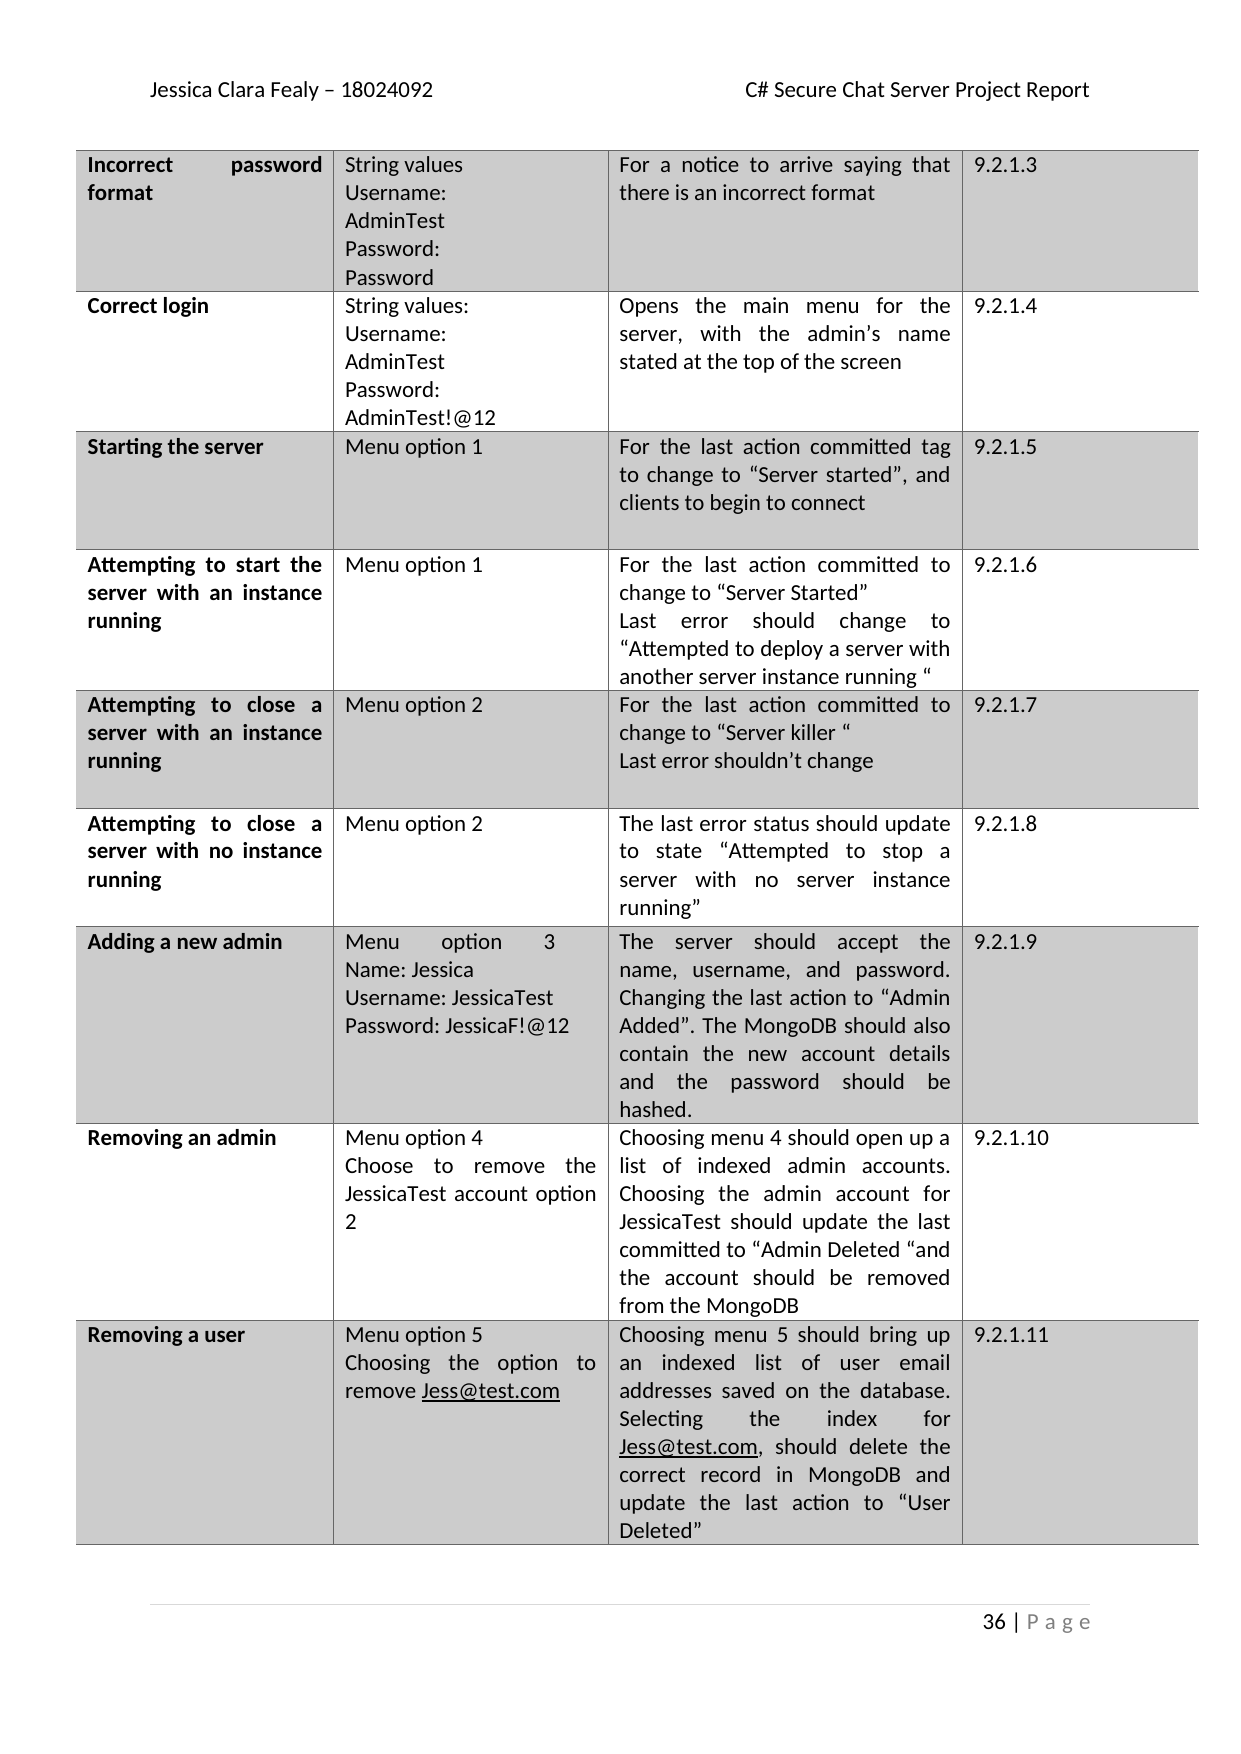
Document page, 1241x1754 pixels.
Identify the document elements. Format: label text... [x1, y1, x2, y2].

table_cell 9.2.1.11 [963, 1321, 1198, 1544]
table_cell Incorrect password format [76, 151, 333, 291]
table_cell Opens the main menu for the server, with the admin’s name stated at the top of the screen [609, 292, 962, 431]
table_cell The server should accept the name, username, and password. Changing the last action to “Admin Added”. The MongoDB should also contain the new account details and the password should be hashed. [609, 927, 962, 1123]
table_cell Menu option 1 [334, 550, 608, 690]
table_cell Menu option 4 Choose to remove the JessicaTest account option 2 [334, 1124, 608, 1319]
table_cell Choosing menu 4 should open up a list of indexed admin accounts. Choosing the admin account for JessicaTest should update the last committed to “Admin Deleted “and the account should be removed from the MongoDB [609, 1124, 962, 1319]
table_cell Menu option 2 [334, 809, 608, 926]
table_cell For the last action committed to change to “Server Started” Last error should change to “Attempted to deploy a server with another server instance running “ [609, 550, 962, 690]
table_cell Attempting to close a server with an instance running [76, 691, 333, 808]
table_cell Menu option 3 Name: Jessica Username: JessicaTest Password: JessicaF!@12 [334, 927, 608, 1123]
table_cell Choosing menu 5 should bring up an indexed list of user email addresses saved on the database. Selecting the index for Jess@test.com, should delete the correct record in MongoDB and update the last action to “User Deleted” [609, 1321, 962, 1544]
table_cell 9.2.1.10 [963, 1124, 1198, 1319]
table_cell 9.2.1.3 [963, 151, 1198, 291]
table_cell Removing an admin [76, 1124, 333, 1319]
table_cell String values Username: AdminTest Password: Password [334, 151, 608, 291]
table_cell 9.2.1.9 [963, 927, 1198, 1123]
table_cell 9.2.1.4 [963, 292, 1198, 431]
table_cell String values: Username: AdminTest Password: AdminTest!@12 [334, 292, 608, 431]
table_cell 9.2.1.8 [963, 809, 1198, 926]
table_cell For the last action committed to change to “Server killer “ Last error shouldn’t change [609, 691, 962, 808]
table_cell 9.2.1.7 [963, 691, 1198, 808]
table_cell The last error status should update to state “Attempted to stop a server with no server instance running” [609, 809, 962, 926]
table_cell Menu option 1 [334, 432, 608, 549]
table_cell Attempting to start the server with an instance running [76, 550, 333, 690]
table_cell For a notice to arrive saying that there is an incorrect format [609, 151, 962, 291]
table_cell Starting the server [76, 432, 333, 549]
table_cell 9.2.1.6 [963, 550, 1198, 690]
table_cell Menu option 5 Choosing the option to remove Jess@test.com [334, 1321, 608, 1544]
table_cell Menu option 2 [334, 691, 608, 808]
table_cell Removing a user [76, 1321, 333, 1544]
table_cell Adding a new admin [76, 927, 333, 1123]
table_cell For the last action committed tag to change to “Server started”, and clients to begin to connect [609, 432, 962, 549]
table_cell 9.2.1.5 [963, 432, 1198, 549]
table_cell Correct login [76, 292, 333, 431]
table_cell Attempting to close a server with no instance running [76, 809, 333, 926]
